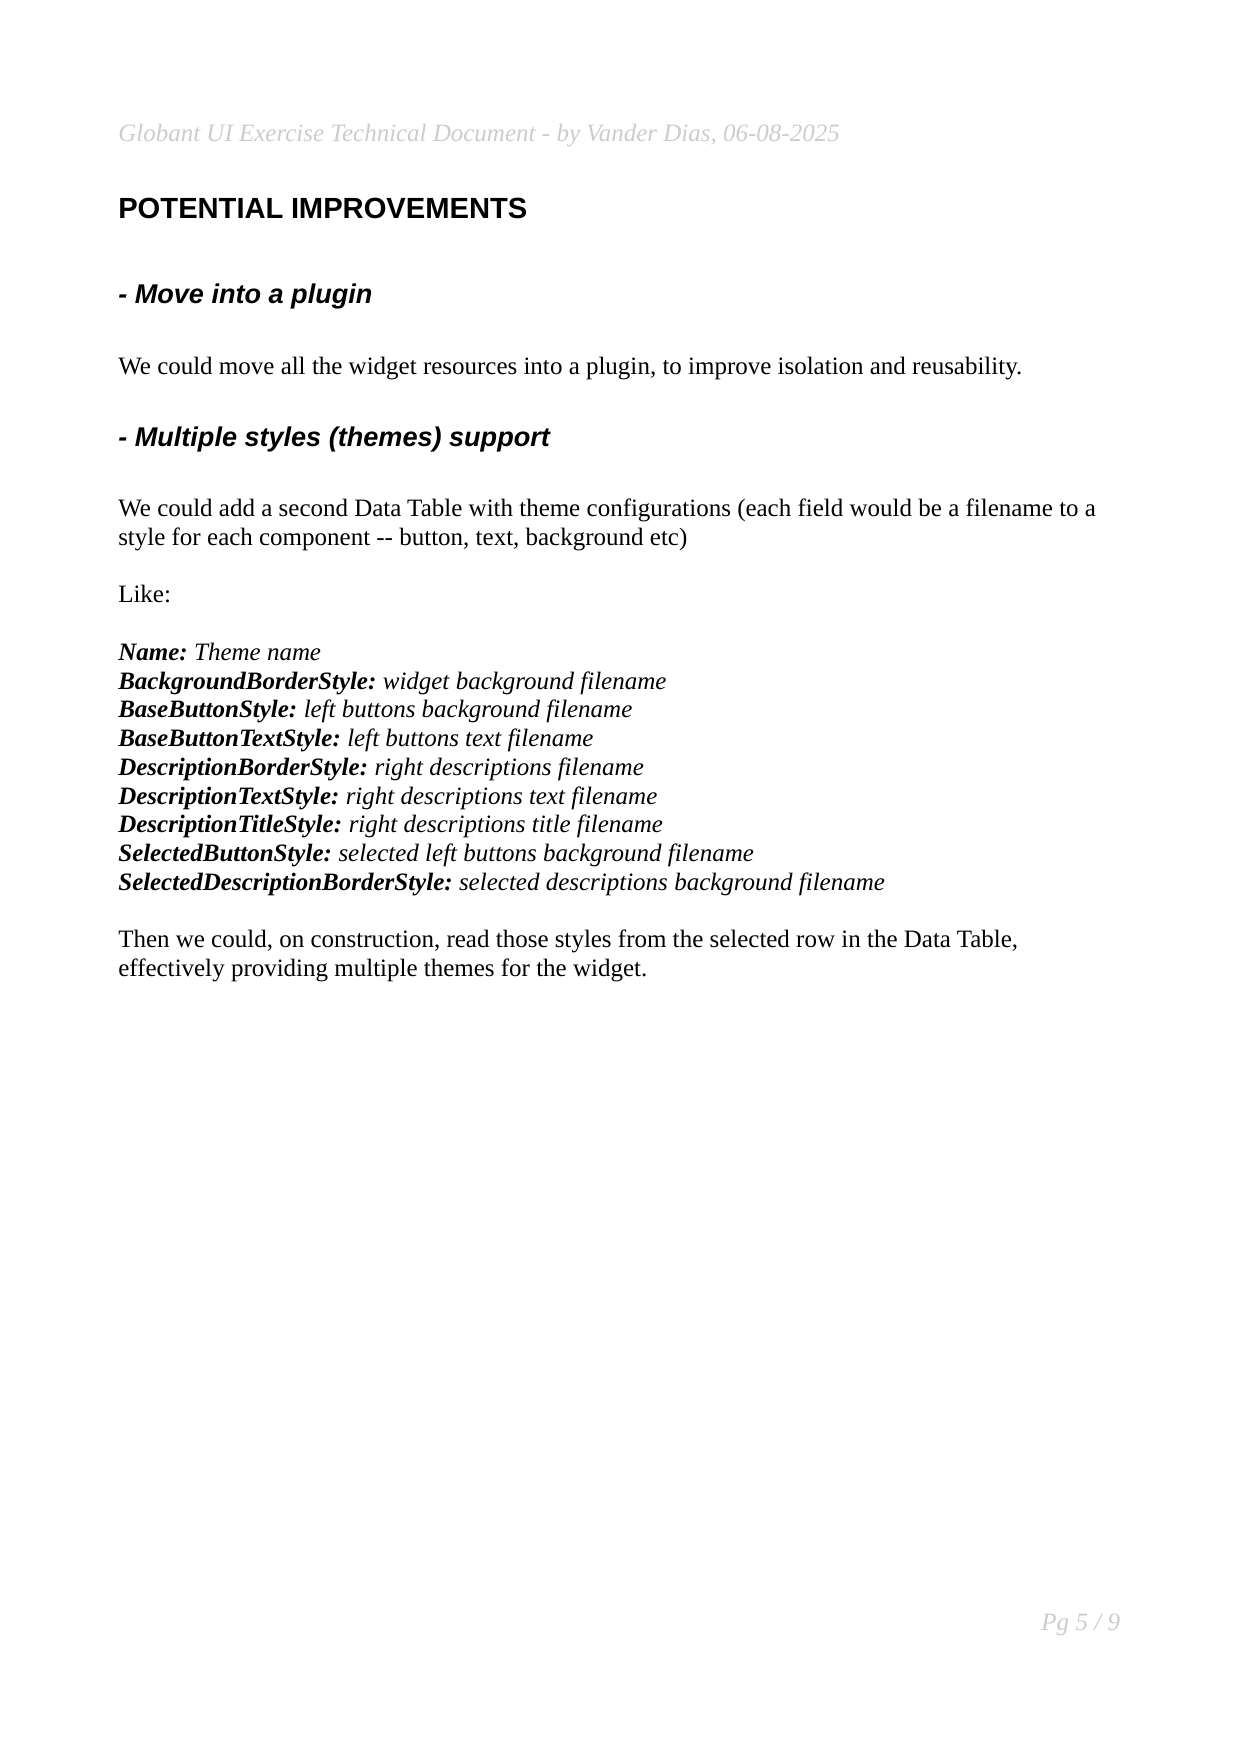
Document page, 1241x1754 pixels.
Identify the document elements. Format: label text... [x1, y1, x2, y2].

text BackgroundBorderStyle: widget background filename [118, 666, 1122, 694]
text BaseButtonTextStyle: left buttons text filename [118, 723, 1122, 752]
text SelectedButtonStyle: selected left buttons background filename [118, 838, 1122, 867]
subtitle - Multiple styles (themes) support [118, 421, 1122, 452]
text DescriptionTextStyle: right descriptions text filename [118, 781, 1122, 809]
subtitle POTENTIAL IMPROVEMENTS [118, 191, 1122, 224]
text DescriptionTitleStyle: right descriptions title filename [118, 809, 1122, 838]
text Like: [118, 579, 1122, 608]
text Name: Theme name [118, 637, 1122, 666]
text SelectedDescriptionBorderStyle: selected descriptions background filename [118, 867, 1122, 896]
text We could move all the widget resources into a plugin, to improve isolation and reusability. [118, 351, 1122, 379]
text DescriptionBorderStyle: right descriptions filename [118, 752, 1122, 781]
subtitle - Move into a plugin [118, 278, 1122, 309]
text We could add a second Data Table with theme configurations (each field would be a filename to a style for each component -- button, text, background etc) [118, 493, 1122, 551]
text BaseButtonStyle: left buttons background filename [118, 694, 1122, 723]
text Then we could, on construction, read those styles from the selected row in the Data Table, effectively providing multiple themes for the widget. [118, 924, 1122, 982]
